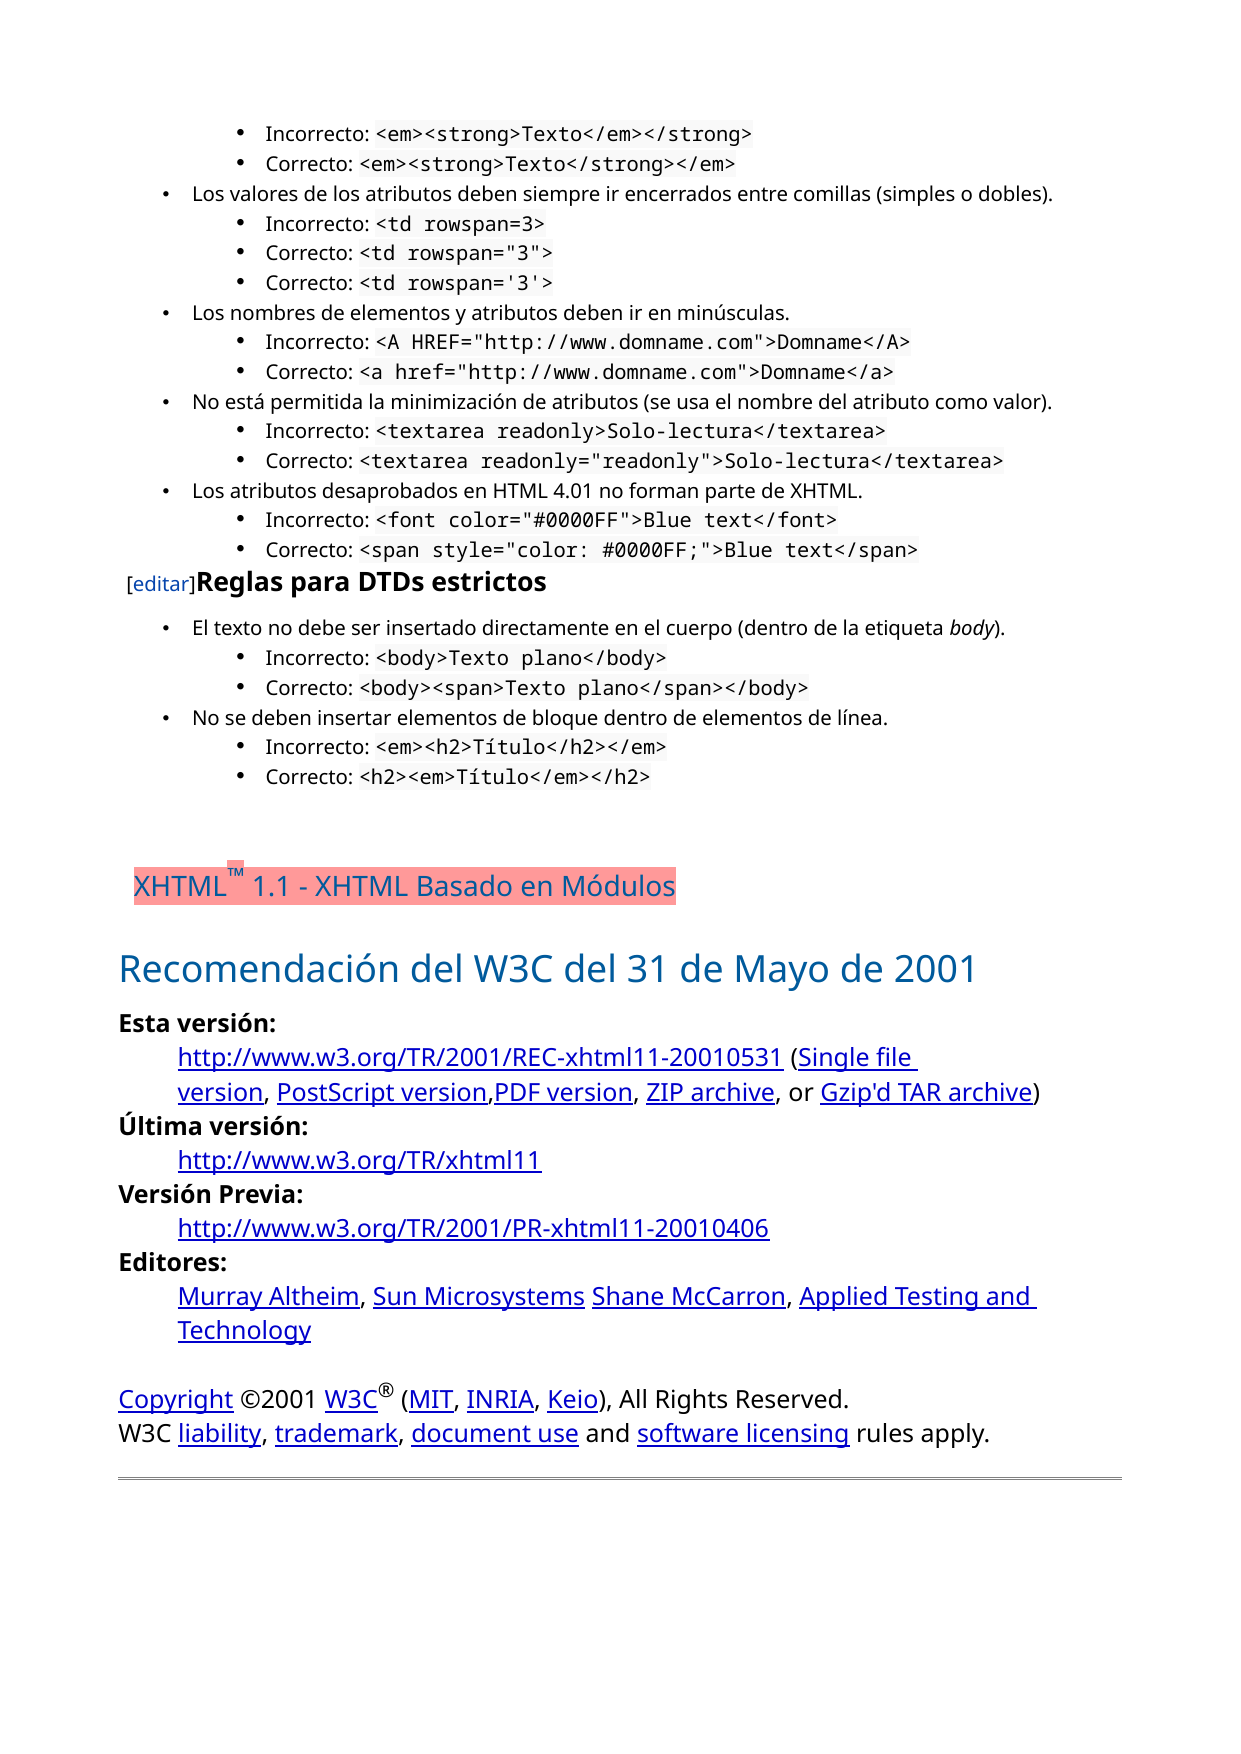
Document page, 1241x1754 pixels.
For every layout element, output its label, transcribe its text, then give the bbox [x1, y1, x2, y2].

list Los atributos desaprobados en HTML 4.01 no forman parte de XHTML. [162, 474, 1122, 504]
list Incorrecto: <font color="#0000FF">Blue text</font> [236, 504, 1122, 534]
subtitle Editores: [118, 1244, 1122, 1278]
list Incorrecto: <A HREF="http://www.domname.com">Domname</A> [236, 326, 1122, 356]
list Incorrecto: <td rowspan=3> [236, 207, 1122, 237]
list Correcto: <td rowspan='3'> [236, 267, 1122, 296]
list Correcto: <span style="color: #0000FF;">Blue text</span> [236, 534, 1122, 563]
subtitle Esta versión: [118, 1006, 1122, 1040]
list Correcto: <td rowspan="3"> [236, 237, 1122, 267]
subtitle Versión Previa: [118, 1176, 1122, 1210]
list Correcto: <h2><em>Título</em></h2> [236, 761, 1122, 790]
text Copyright ©2001 W3C® (MIT, INRIA, Keio), All Rights Reserved. W3C liability, trademark, document use and software licensing rules apply. [118, 1376, 1122, 1450]
list http://www.w3.org/TR/2001/PR-xhtml11-20010406 [177, 1210, 1122, 1244]
subtitle Recomendación del W3C del 31 de Mayo de 2001 [118, 942, 1122, 993]
list Los valores de los atributos deben siempre ir encerrados entre comillas (simples o dobles). [162, 177, 1122, 207]
list Incorrecto: <body>Texto plano</body> [236, 642, 1122, 671]
list http://www.w3.org/TR/2001/REC-xhtml11-20010531 (Single file version, PostScript version,PDF version, ZIP archive, or Gzip'd TAR archive) [177, 1040, 1122, 1108]
list Correcto: <a href="http://www.domname.com">Domname</a> [236, 356, 1122, 385]
subtitle [editar]Reglas para DTDs estrictos [126, 563, 1122, 599]
list Murray Altheim, Sun Microsystems Shane McCarron, Applied Testing and Technology [177, 1278, 1122, 1347]
list Los nombres de elementos y atributos deben ir en minúsculas. [162, 296, 1122, 326]
subtitle Última versión: [118, 1108, 1122, 1142]
list Incorrecto: <em><strong>Texto</em></strong> [236, 118, 1122, 148]
list Incorrecto: <em><h2>Título</h2></em> [236, 731, 1122, 761]
list Correcto: <textarea readonly="readonly">Solo-lectura</textarea> [236, 445, 1122, 474]
list No está permitida la minimización de atributos (se usa el nombre del atributo como valor). [162, 385, 1122, 415]
list Correcto: <body><span>Texto plano</span></body> [236, 671, 1122, 701]
list Correcto: <em><strong>Texto</strong></em> [236, 148, 1122, 177]
list Incorrecto: <textarea readonly>Solo-lectura</textarea> [236, 415, 1122, 445]
list No se deben insertar elementos de bloque dentro de elementos de línea. [162, 701, 1122, 731]
list El texto no debe ser insertado directamente en el cuerpo (dentro de la etiqueta body). [162, 612, 1122, 642]
subtitle XHTML™ 1.1 - XHTML Basado en Módulos [134, 860, 1106, 905]
list http://www.w3.org/TR/xhtml11 [177, 1142, 1122, 1176]
